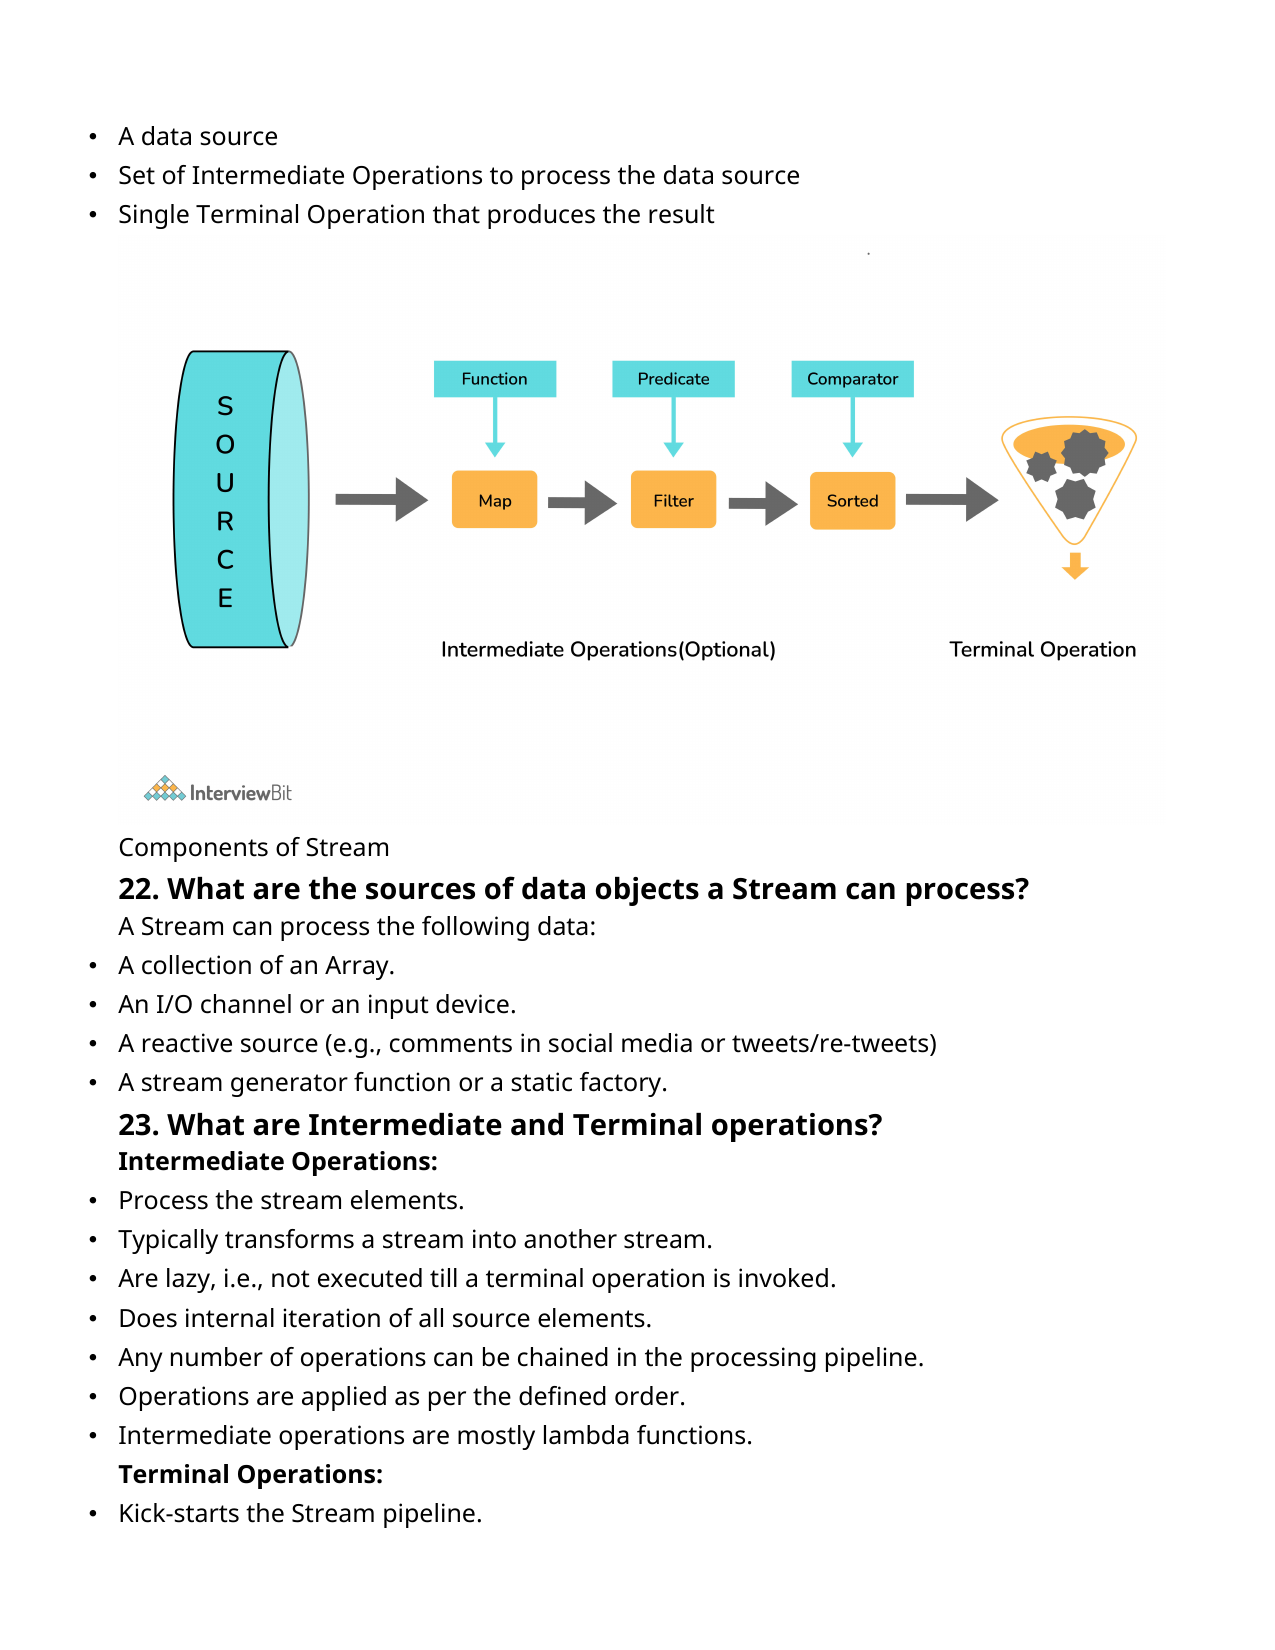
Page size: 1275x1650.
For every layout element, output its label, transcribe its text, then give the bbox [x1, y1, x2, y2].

text Intermediate Operations: [118, 1144, 1157, 1178]
list Typically transforms a stream into another stream. [118, 1222, 1157, 1256]
list Are lazy, i.e., not executed till a terminal operation is invoked. [118, 1261, 1157, 1295]
list Single Terminal Operation that produces the result [118, 196, 1157, 231]
list A stream generator function or a static factory. [118, 1065, 1157, 1099]
list A data source [118, 118, 1157, 152]
list Kick-starts the Stream pipeline. [118, 1496, 1157, 1530]
list Does internal iteration of all source elements. [118, 1300, 1157, 1334]
subtitle 22. What are the sources of data objects a Stream can process? [118, 868, 1157, 908]
list A reactive source (e.g., comments in social media or tweets/re-tweets) [118, 1026, 1157, 1060]
list Intermediate operations are mostly lambda functions. [118, 1418, 1157, 1452]
list An I/O channel or an input device. [118, 986, 1157, 1021]
list Any number of operations can be chained in the processing pipeline. [118, 1339, 1157, 1373]
picture [118, 235, 1166, 825]
text Terminal Operations: [118, 1457, 1157, 1491]
list A collection of an Array. [118, 947, 1157, 981]
text Components of Stream [118, 829, 1157, 863]
list Process the stream elements. [118, 1183, 1157, 1217]
subtitle 23. What are Intermediate and Terminal operations? [118, 1104, 1157, 1144]
list Operations are applied as per the defined order. [118, 1379, 1157, 1413]
list Set of Intermediate Operations to process the data source [118, 157, 1157, 191]
text A Stream can process the following data: [118, 908, 1157, 942]
